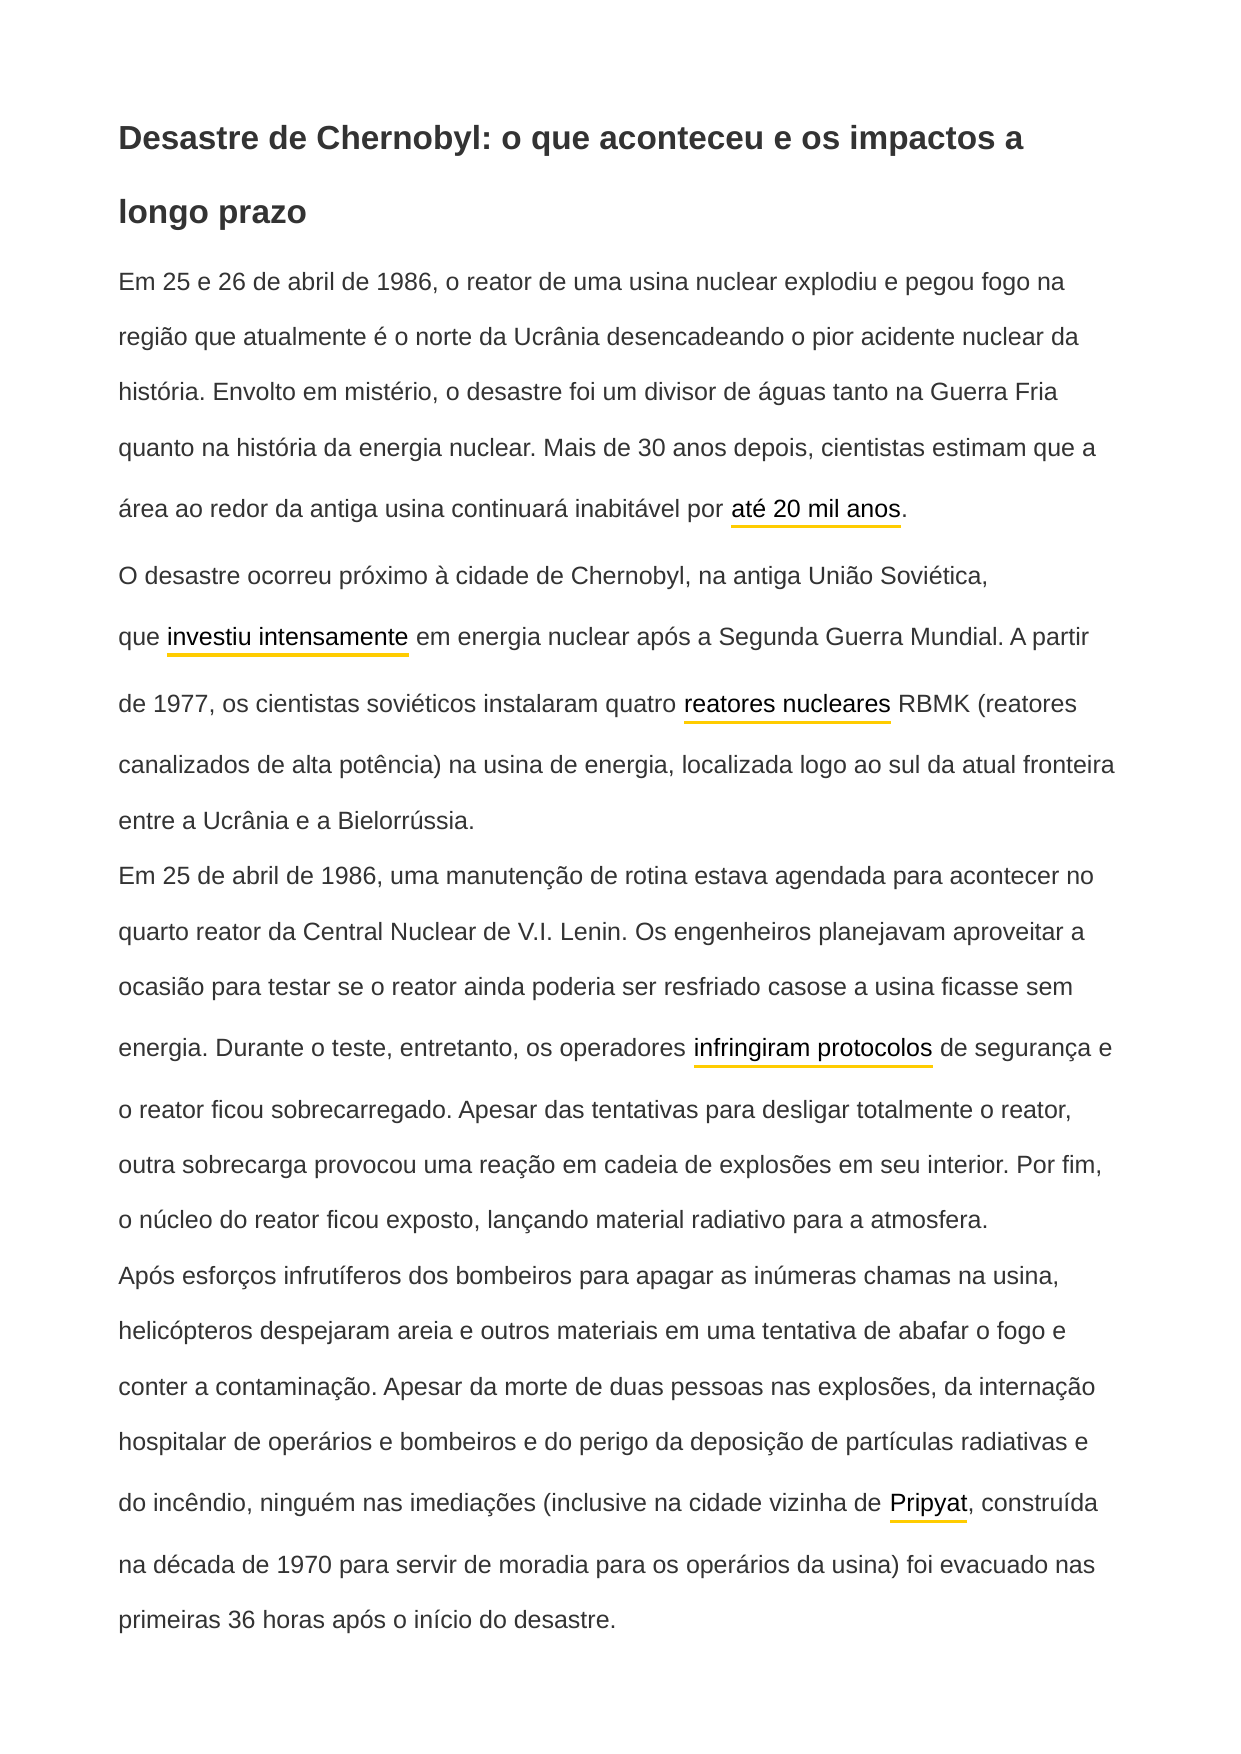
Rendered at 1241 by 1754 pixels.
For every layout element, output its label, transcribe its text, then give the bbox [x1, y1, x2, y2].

text Em 25 de abril de 1986, uma manutenção de rotina estava agendada para acontecer no quarto reator da Central Nuclear de V.I. Lenin. Os engenheiros planejavam aproveitar a ocasião para testar se o reator ainda poderia ser resfriado casose a usina ficasse sem energia. Durante o teste, entretanto, os operadores infringiram protocolos de segurança e o reator ficou sobrecarregado. Apesar das tentativas para desligar totalmente o reator, outra sobrecarga provocou uma reação em cadeia de explosões em seu interior. Por fim, o núcleo do reator ficou exposto, lançando material radiativo para a atmosfera. [118, 861, 1122, 1234]
text O desastre ocorreu próximo à cidade de Chernobyl, na antiga União Soviética, que investiu intensamente em energia nuclear após a Segunda Guerra Mundial. A partir de 1977, os cientistas soviéticos instalaram quatro reatores nucleares RBMK (reatores canalizados de alta potência) na usina de energia, localizada logo ao sul da atual fronteira entre a Ucrânia e a Bielorrússia. [118, 561, 1122, 834]
subtitle Desastre de Chernobyl: o que aconteceu e os impactos a longo prazo [118, 118, 1122, 231]
text Após esforços infrutíferos dos bombeiros para apagar as inúmeras chamas na usina, helicópteros despejaram areia e outros materiais em uma tentativa de abafar o fogo e conter a contaminação. Apesar da morte de duas pessoas nas explosões, da internação hospitalar de operários e bombeiros e do perigo da deposição de partículas radiativas e do incêndio, ninguém nas imediações (inclusive na cidade vizinha de Pripyat, construída na década de 1970 para servir de moradia para os operários da usina) foi evacuado nas primeiras 36 horas após o início do desastre. [118, 1261, 1122, 1634]
text Em 25 e 26 de abril de 1986, o reator de uma usina nuclear explodiu e pegou fogo na região que atualmente é o norte da Ucrânia desencadeando o pior acidente nuclear da história. Envolto em mistério, o desastre foi um divisor de águas tanto na Guerra Fria quanto na história da energia nuclear. Mais de 30 anos depois, cientistas estimam que a área ao redor da antiga usina continuará inabitável por até 20 mil anos. [118, 266, 1122, 528]
